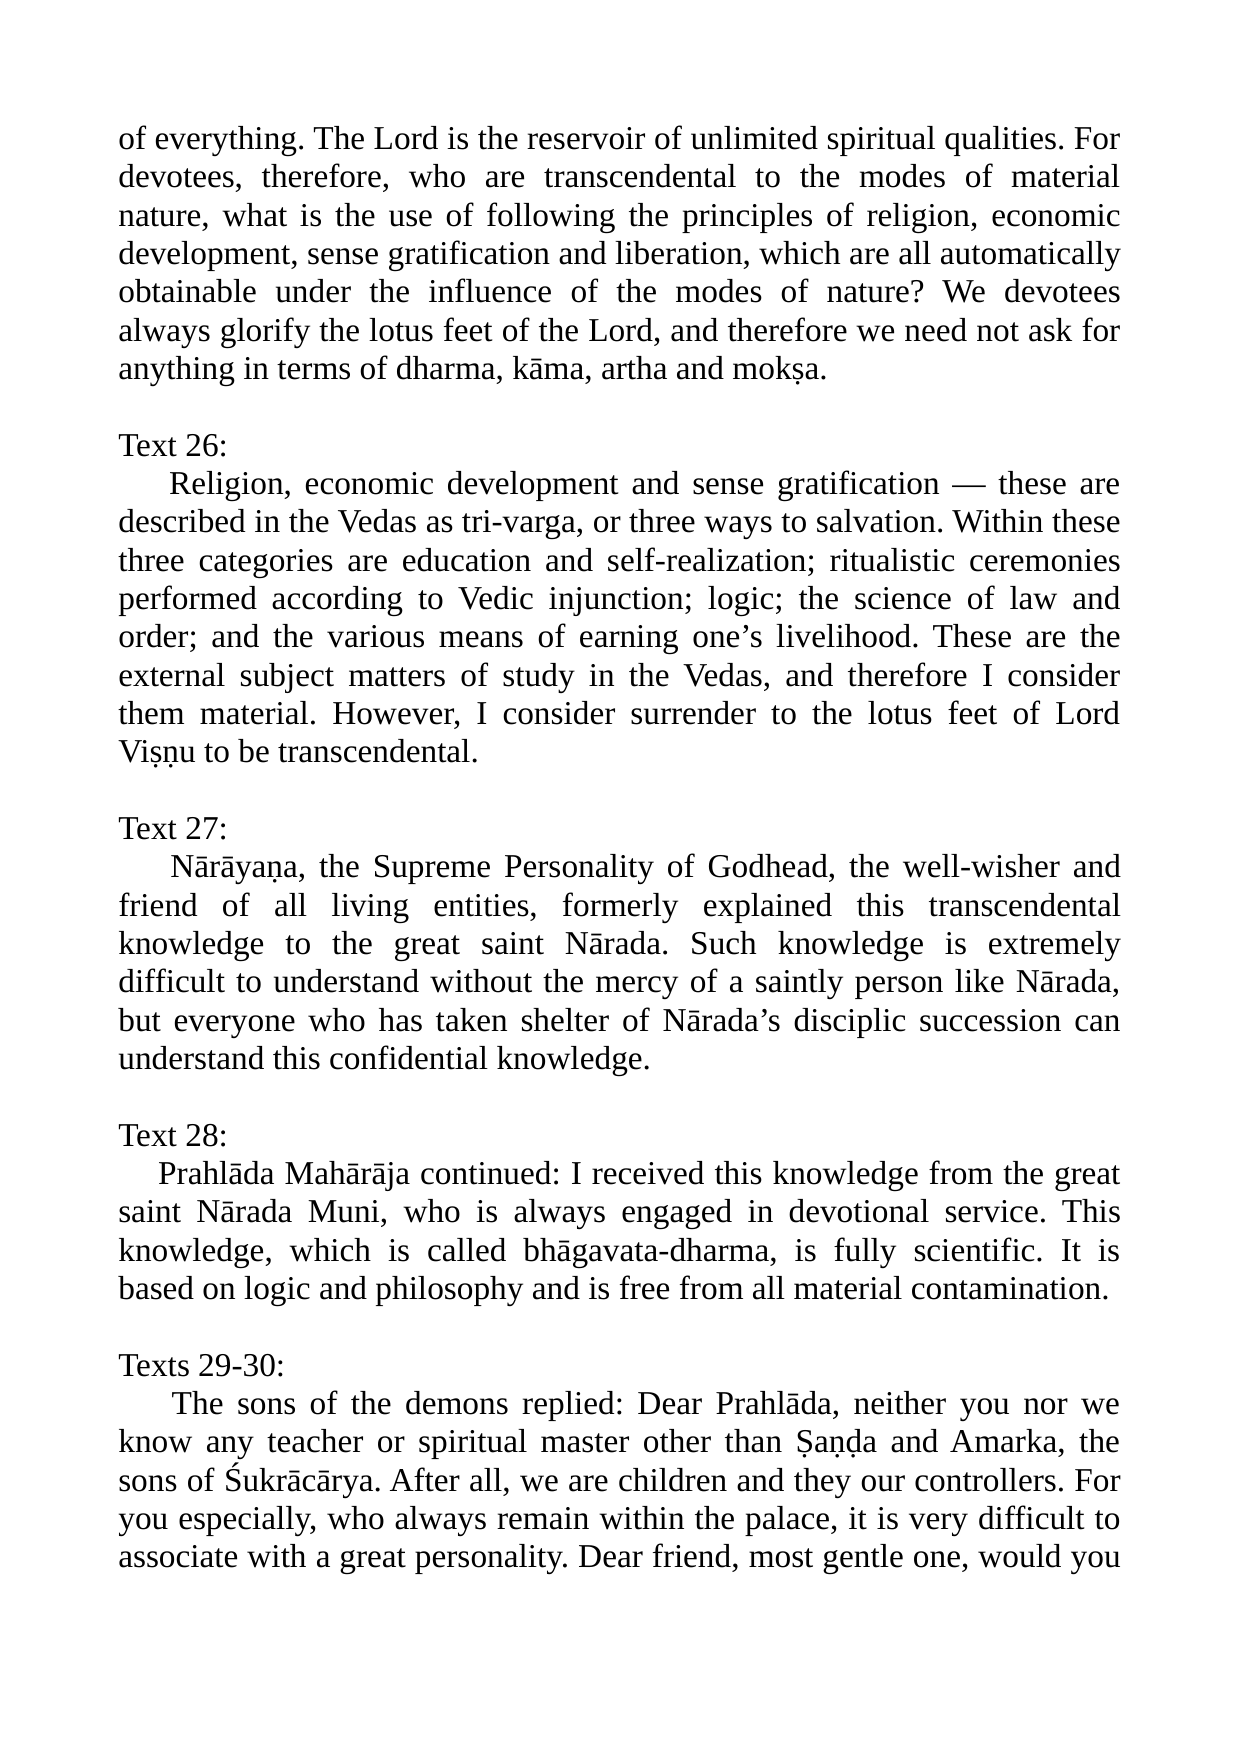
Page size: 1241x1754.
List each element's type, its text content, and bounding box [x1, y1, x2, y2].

text Prahlāda Mahārāja continued: I received this knowledge from the great saint Nārada Muni, who is always engaged in devotional service. This knowledge, which is called bhāgavata-dharma, is fully scientific. It is based on logic and philosophy and is free from all material contamination. [118, 1153, 1122, 1306]
text Texts 29-30: [118, 1345, 1122, 1383]
text Text 26: [118, 425, 1122, 463]
text of everything. The Lord is the reservoir of unlimited spiritual qualities. For devotees, therefore, who are transcendental to the modes of material nature, what is the use of following the principles of religion, economic development, sense gratification and liberation, which are all automatically obtainable under the influence of the modes of nature? We devotees always glorify the lotus feet of the Lord, and therefore we need not ask for anything in terms of dharma, kāma, artha and mokṣa. [118, 118, 1122, 386]
text The sons of the demons replied: Dear Prahlāda, neither you nor we know any teacher or spiritual master other than Ṣaṇḍa and Amarka, the sons of Śukrācārya. After all, we are children and they our controllers. For you especially, who always remain within the palace, it is very difficult to associate with a great personality. Dear friend, most gentle one, would you [118, 1383, 1122, 1575]
text Text 28: [118, 1115, 1122, 1153]
text Religion, economic development and sense gratification — these are described in the Vedas as tri-varga, or three ways to salvation. Within these three categories are education and self-realization; ritualistic ceremonies performed according to Vedic injunction; logic; the science of law and order; and the various means of earning one’s livelihood. These are the external subject matters of study in the Vedas, and therefore I consider them material. However, I consider surrender to the lotus feet of Lord Viṣṇu to be transcendental. [118, 463, 1122, 770]
text Text 27: [118, 808, 1122, 846]
text Nārāyaṇa, the Supreme Personality of Godhead, the well-wisher and friend of all living entities, formerly explained this transcendental knowledge to the great saint Nārada. Such knowledge is extremely difficult to understand without the mercy of a saintly person like Nārada, but everyone who has taken shelter of Nārada’s disciplic succession can understand this confidential knowledge. [118, 846, 1122, 1076]
